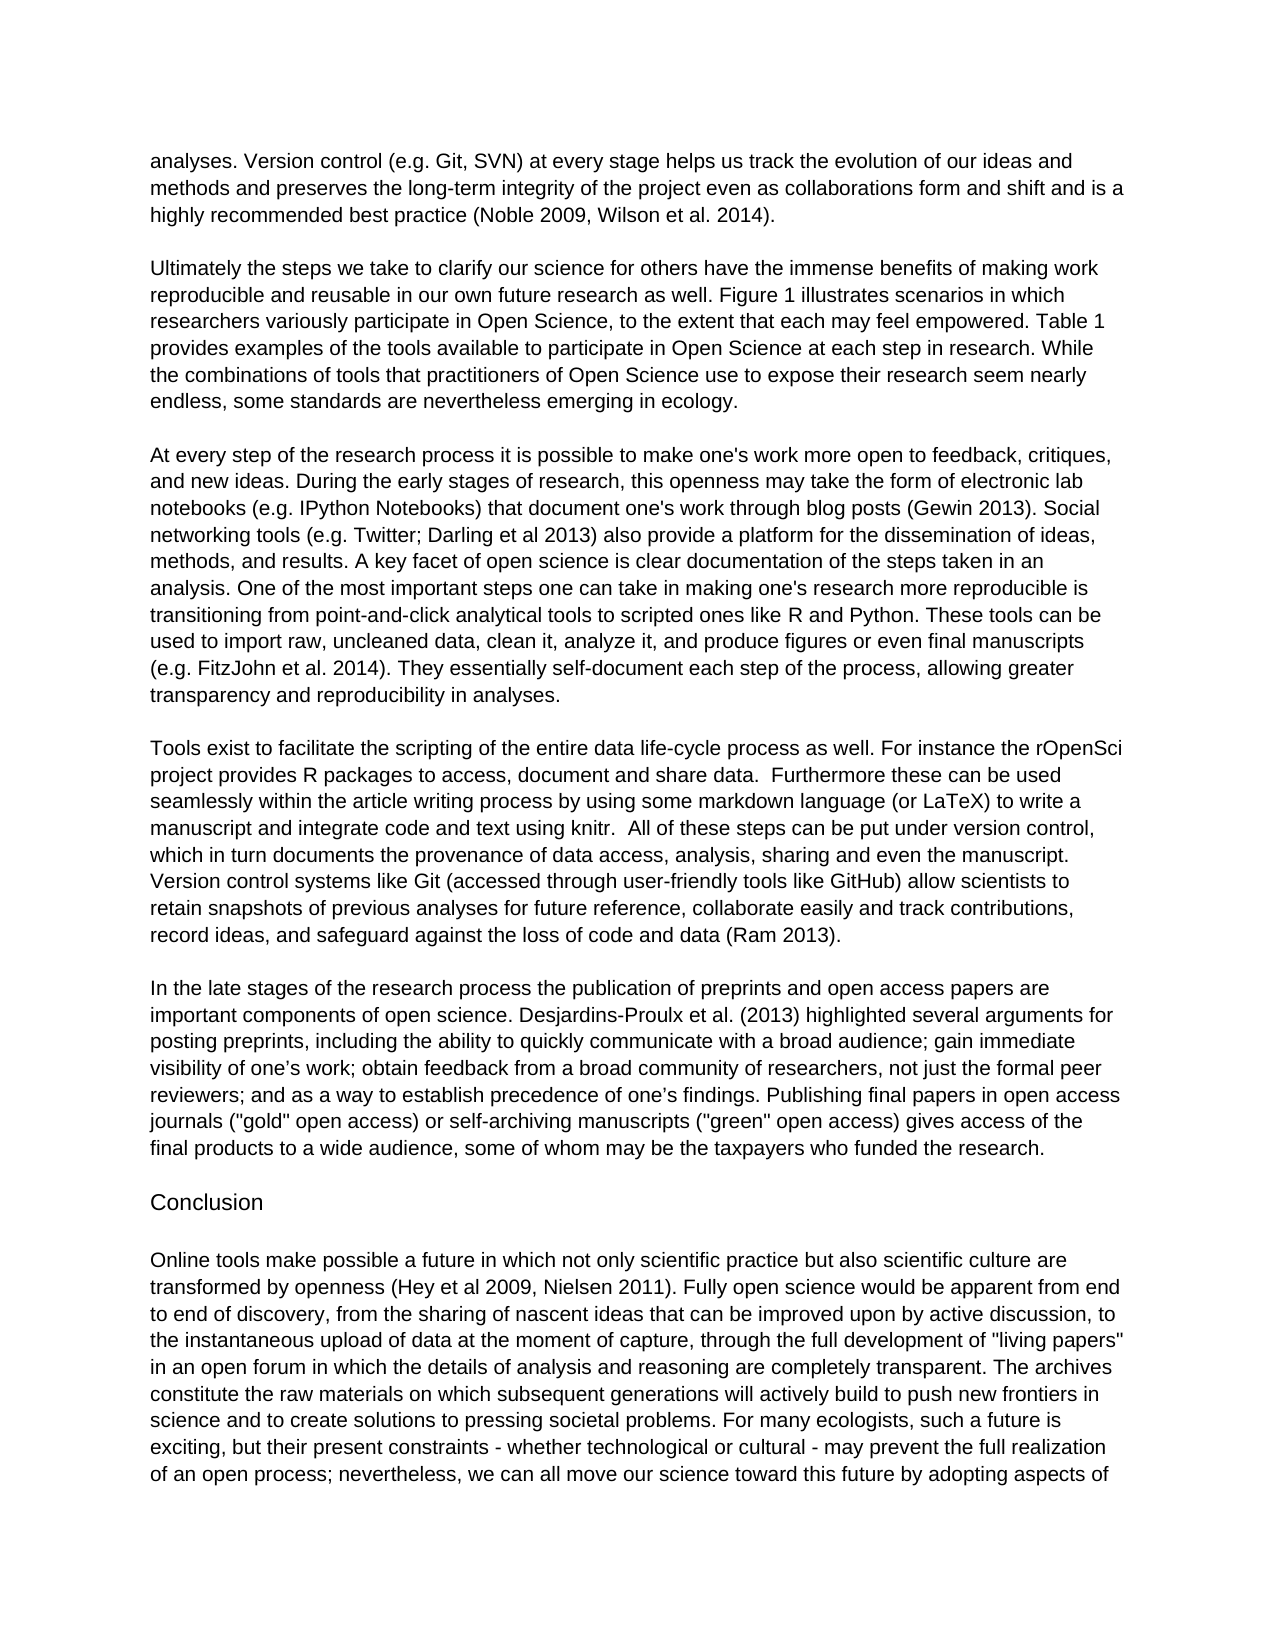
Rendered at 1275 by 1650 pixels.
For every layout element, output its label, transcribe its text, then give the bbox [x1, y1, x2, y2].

text analyses. Version control (e.g. Git, SVN) at every stage helps us track the evolution of our ideas and methods and preserves the long-term integrity of the project even as collaborations form and shift and is a highly recommended best practice (Noble 2009, Wilson et al. 2014). [150, 150, 1125, 227]
text At every step of the research process it is possible to make one's work more open to feedback, critiques, and new ideas. During the early stages of research, this openness may take the form of electronic lab notebooks (e.g. IPython Notebooks) that document one's work through blog posts (Gewin 2013). Social networking tools (e.g. Twitter; Darling et al 2013) also provide a platform for the dissemination of ideas, methods, and results. A key facet of open science is clear documentation of the steps taken in an analysis. One of the most important steps one can take in making one's research more reproducible is transitioning from point-and-click analytical tools to scripted ones like R and Python. These tools can be used to import raw, uncleaned data, clean it, analyze it, and produce figures or even final manuscripts (e.g. FitzJohn et al. 2014). They essentially self-document each step of the process, allowing greater transparency and reproducibility in analyses. [150, 443, 1125, 707]
text Ultimately the steps we take to clarify our science for others have the immense benefits of making work reproducible and reusable in our own future research as well. Figure 1 illustrates scenarios in which researchers variously participate in Open Science, to the extent that each may feel empowered. Table 1 provides examples of the tools available to participate in Open Science at each step in research. While the combinations of tools that practitioners of Open Science use to expose their research seem nearly endless, some standards are nevertheless emerging in ecology. [150, 257, 1125, 413]
text In the late stages of the research process the publication of preprints and open access papers are important components of open science. Desjardins-Proulx et al. (2013) highlighted several arguments for posting preprints, including the ability to quickly communicate with a broad audience; gain immediate visibility of one’s work; obtain feedback from a broad community of researchers, not just the formal peer reviewers; and as a way to establish precedence of one’s findings. Publishing final papers in open access journals ("gold" open access) or self-archiving manuscripts ("green" open access) gives access of the final products to a wide audience, some of whom may be the taxpayers who funded the research. [150, 977, 1125, 1160]
text Conclusion [150, 1190, 1125, 1216]
text Online tools make possible a future in which not only scientific practice but also scientific culture are transformed by openness (Hey et al 2009, Nielsen 2011). Fully open science would be apparent from end to end of discovery, from the sharing of nascent ideas that can be improved upon by active discussion, to the instantaneous upload of data at the moment of capture, through the full development of "living papers" in an open forum in which the details of analysis and reasoning are completely transparent. The archives constitute the raw materials on which subsequent generations will actively build to push new frontiers in science and to create solutions to pressing societal problems. For many ecologists, such a future is exciting, but their present constraints - whether technological or cultural - may prevent the full realization of an open process; nevertheless, we can all move our science toward this future by adopting aspects of [150, 1249, 1125, 1485]
text Tools exist to facilitate the scripting of the entire data life-cycle process as well. For instance the rOpenSci project provides R packages to access, document and share data. Furthermore these can be used seamlessly within the article writing process by using some markdown language (or LaTeX) to write a manuscript and integrate code and text using knitr. All of these steps can be put under version control, which in turn documents the provenance of data access, analysis, sharing and even the manuscript. Version control systems like Git (accessed through user-friendly tools like GitHub) allow scientists to retain snapshots of previous analyses for future reference, collaborate easily and track contributions, record ideas, and safeguard against the loss of code and data (Ram 2013). [150, 737, 1125, 947]
